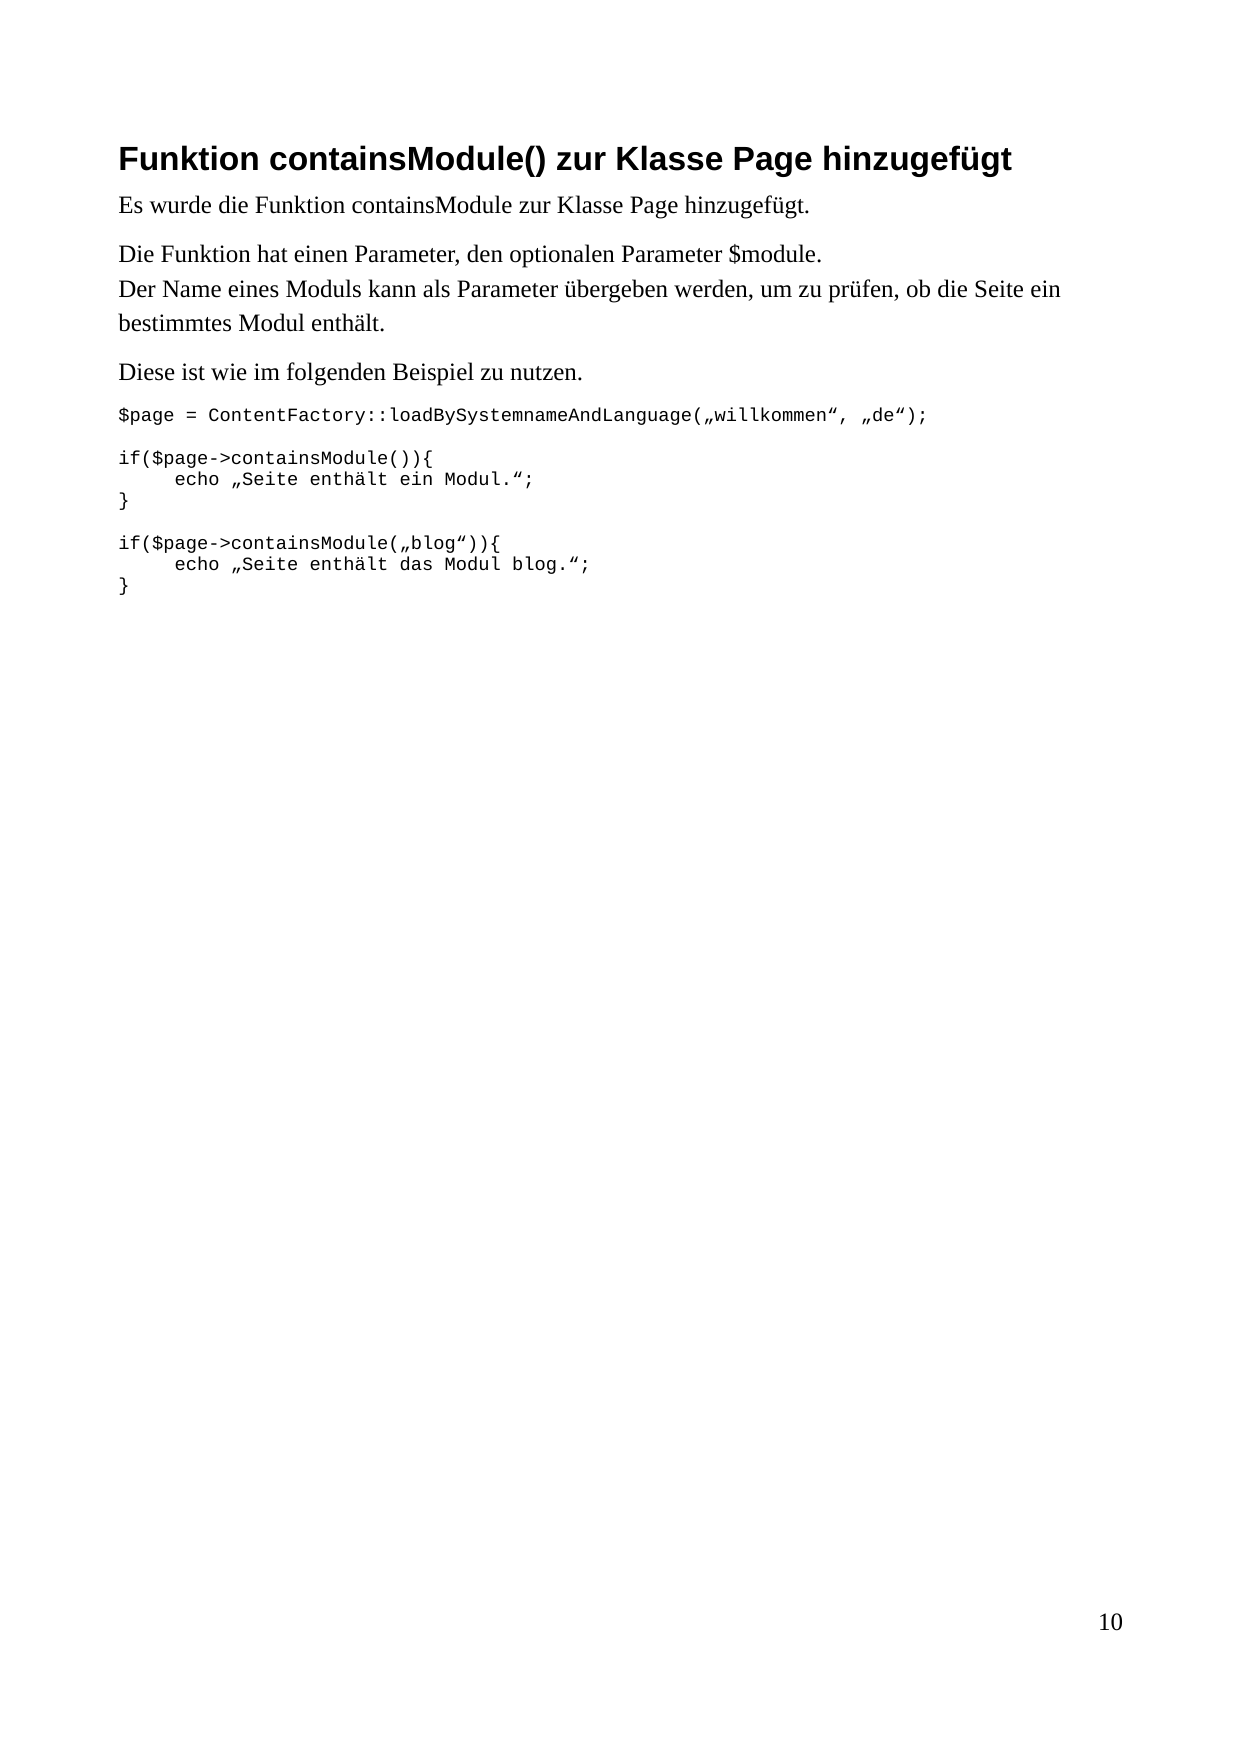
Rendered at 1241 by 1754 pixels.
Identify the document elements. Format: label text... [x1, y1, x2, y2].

text Es wurde die Funktion containsModule zur Klasse Page hinzugefügt. [118, 190, 1123, 219]
text echo „Seite enthält ein Modul.“; [118, 470, 1123, 491]
text echo „Seite enthält das Modul blog.“; [118, 555, 1123, 576]
text Die Funktion hat einen Parameter, den optionalen Parameter $module. Der Name eines Moduls kann als Parameter übergeben werden, um zu prüfen, ob die Seite ein bestimmtes Modul enthält. [118, 239, 1123, 337]
text $page = ContentFactory::loadBySystemnameAndLanguage(„willkommen“, „de“); [118, 406, 1123, 427]
text if($page->containsModule()){ [118, 449, 1123, 470]
text if($page->containsModule(„blog“)){ [118, 534, 1123, 555]
text } [118, 491, 1123, 512]
subtitle Funktion containsModule() zur Klasse Page hinzugefügt [118, 139, 1123, 178]
text Diese ist wie im folgenden Beispiel zu nutzen. [118, 357, 1123, 386]
text } [118, 576, 1123, 597]
